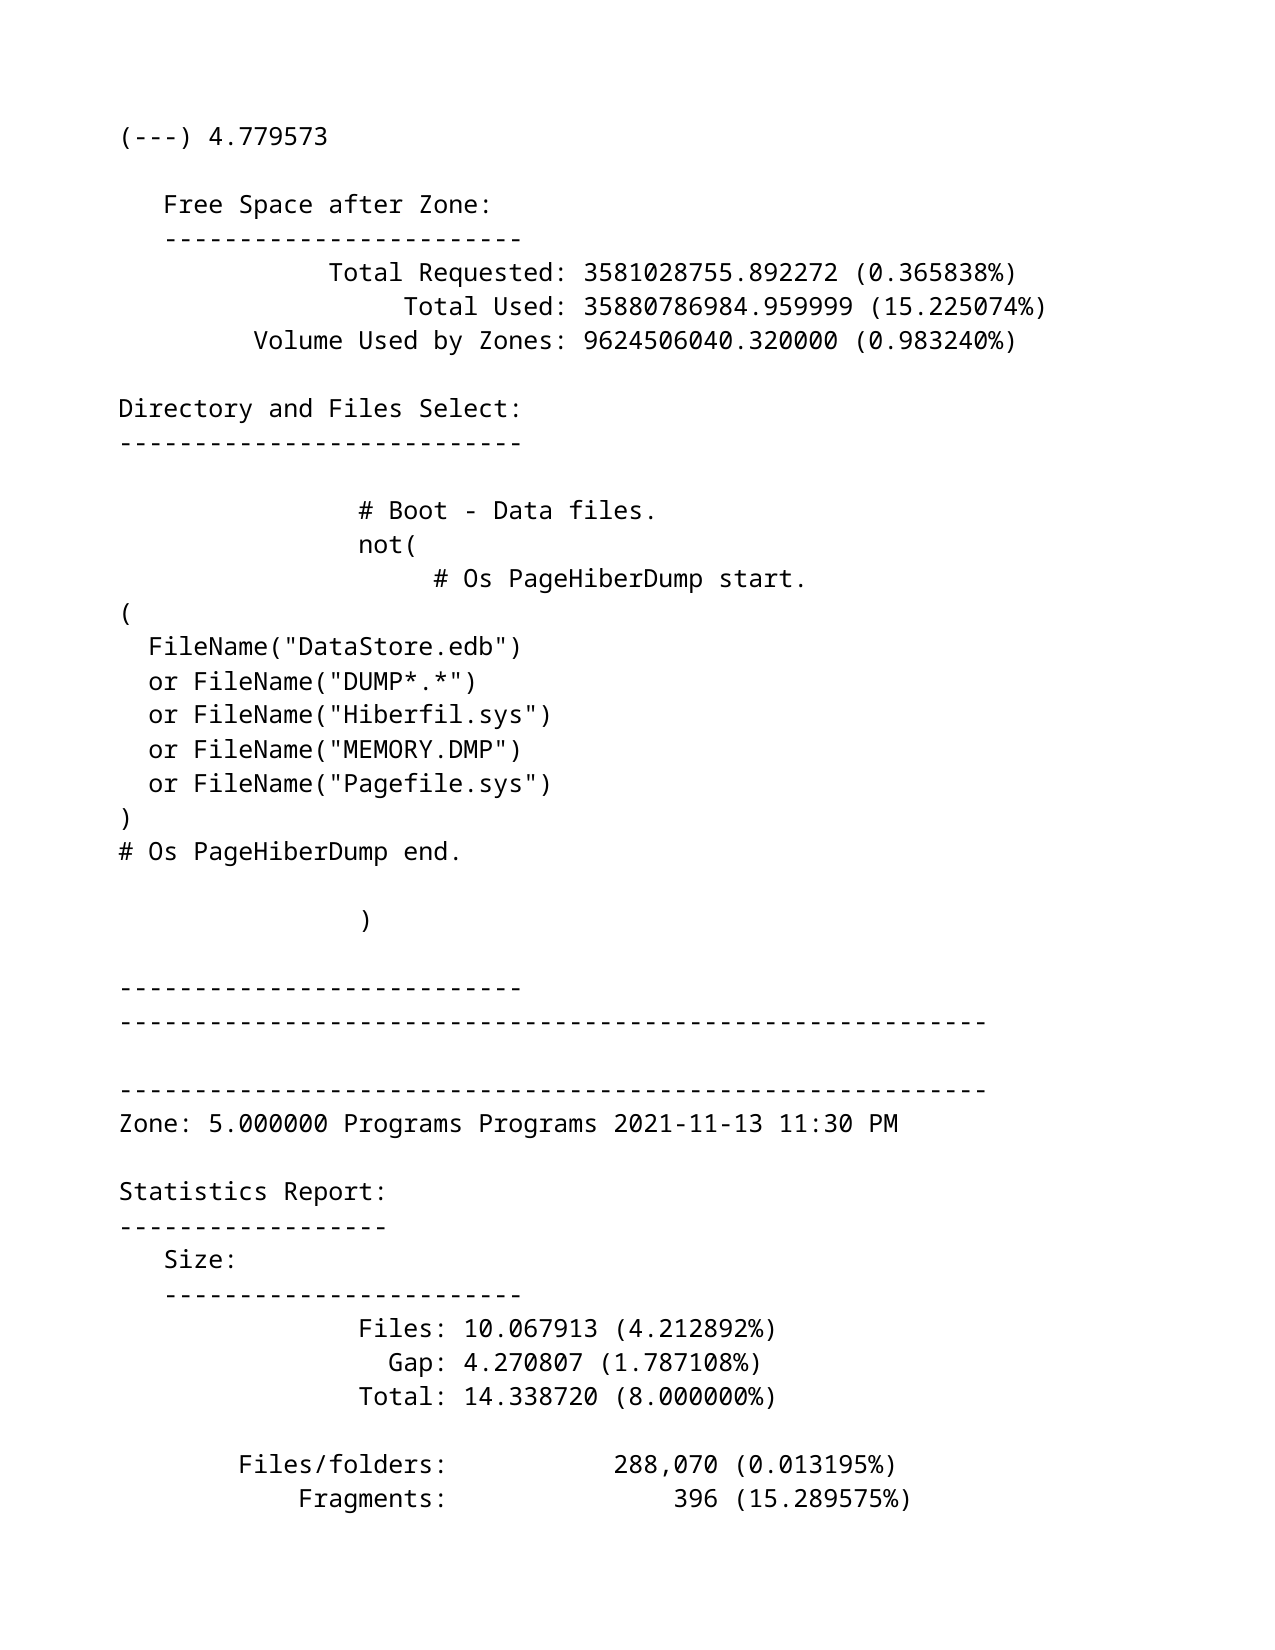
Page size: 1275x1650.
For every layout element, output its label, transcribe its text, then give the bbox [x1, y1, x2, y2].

text or FileName("Hiberfil.sys") [118, 697, 1157, 731]
text Files/folders: 288,070 (0.013195%) [118, 1447, 1157, 1481]
text FileName("DataStore.edb") [118, 629, 1157, 663]
text ------------------------ [118, 1276, 1157, 1310]
text Total Requested: 3581028755.892272 (0.365838%) [118, 254, 1157, 288]
text not( [118, 527, 1157, 561]
text # Os PageHiberDump start. [118, 561, 1157, 595]
text ---------------------------------------------------------- [118, 1072, 1157, 1106]
text Total: 14.338720 (8.000000%) [118, 1378, 1157, 1412]
text or FileName("Pagefile.sys") [118, 765, 1157, 799]
text ) [118, 902, 1157, 936]
text Files: 10.067913 (4.212892%) [118, 1310, 1157, 1344]
text ---------------------------------------------------------- [118, 1004, 1157, 1038]
text Total Used: 35880786984.959999 (15.225074%) [118, 288, 1157, 322]
text --------------------------- [118, 970, 1157, 1004]
text Statistics Report: [118, 1174, 1157, 1208]
text Zone: 5.000000 Programs Programs 2021-11-13 11:30 PM [118, 1106, 1157, 1140]
text Size: [118, 1242, 1157, 1276]
text --------------------------- [118, 425, 1157, 459]
text ( [118, 595, 1157, 629]
text ) [118, 799, 1157, 833]
text (---) 4.779573 [118, 118, 1157, 152]
text Fragments: 396 (15.289575%) [118, 1481, 1157, 1515]
text Directory and Files Select: [118, 391, 1157, 425]
text Gap: 4.270807 (1.787108%) [118, 1344, 1157, 1378]
text ------------------------ [118, 220, 1157, 254]
text # Os PageHiberDump end. [118, 833, 1157, 867]
text Volume Used by Zones: 9624506040.320000 (0.983240%) [118, 322, 1157, 357]
text ------------------ [118, 1208, 1157, 1242]
text # Boot - Data files. [118, 493, 1157, 527]
text or FileName("DUMP*.*") [118, 663, 1157, 697]
text or FileName("MEMORY.DMP") [118, 731, 1157, 765]
text Free Space after Zone: [118, 186, 1157, 220]
